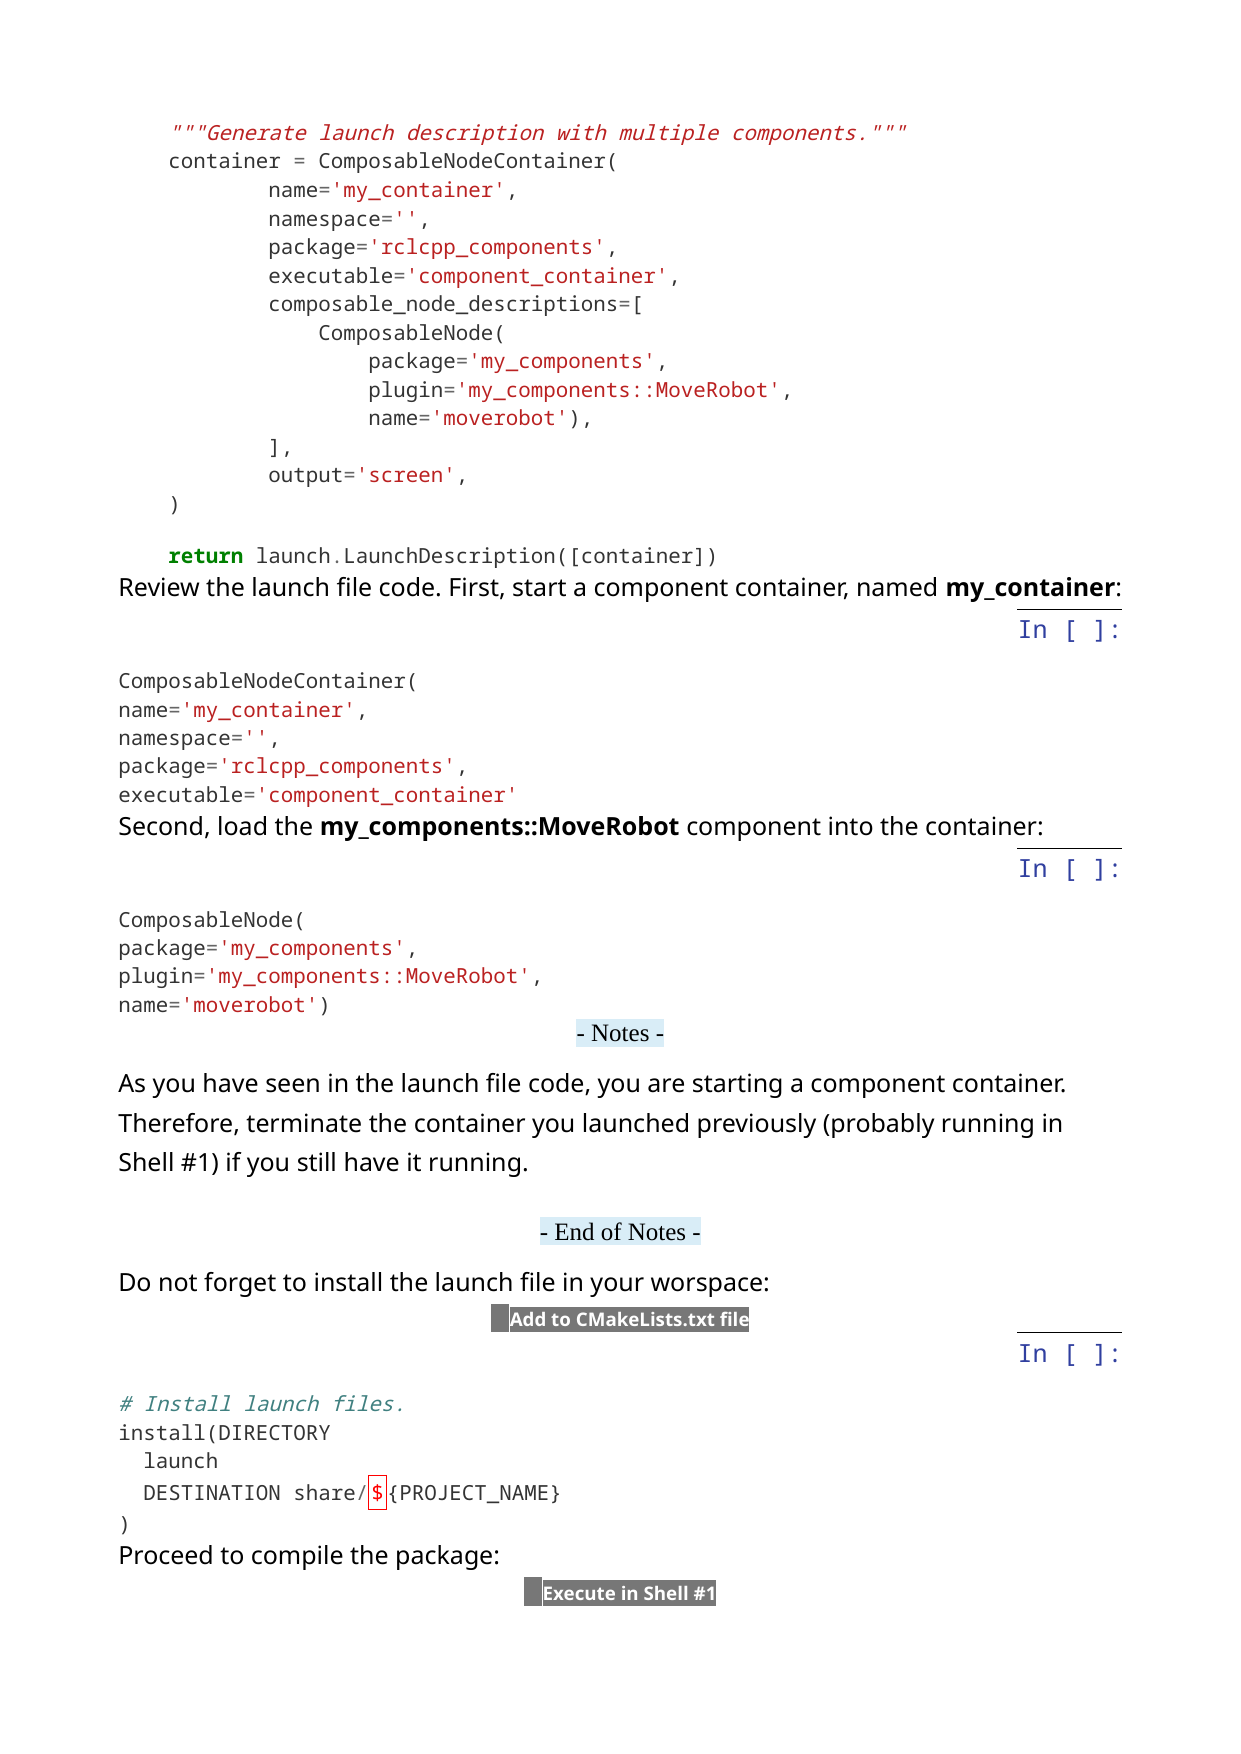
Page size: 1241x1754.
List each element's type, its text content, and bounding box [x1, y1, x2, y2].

text container = ComposableNodeContainer( [118, 147, 1122, 175]
text ComposableNode( [118, 905, 1122, 933]
text # Install launch files. [118, 1389, 1122, 1418]
text name='my_container', [118, 695, 1122, 723]
text output='screen', [118, 461, 1122, 489]
text namespace='', [118, 204, 1122, 232]
text executable='component_container' [118, 780, 1122, 808]
text ComposableNodeContainer( [118, 666, 1122, 695]
text name='my_container', [118, 175, 1122, 204]
text In [ ]: [118, 609, 1122, 646]
text $ [369, 1476, 386, 1509]
text name='moverobot') [118, 990, 1122, 1018]
text ], [118, 432, 1122, 461]
text In [ ]: [118, 1332, 1122, 1369]
text package='rclcpp_components', [118, 752, 1122, 780]
text launch [118, 1446, 1122, 1475]
text package='my_components', [118, 933, 1122, 962]
text Review the launch file code. First, start a component container, named my_container: [118, 570, 1122, 604]
text DESTINATION share/ [118, 1475, 368, 1509]
text package='my_components', [118, 346, 1122, 375]
text Do not forget to install the launch file in your worspace: [118, 1264, 1122, 1298]
text - Notes - [118, 1018, 1122, 1047]
text ) [118, 1509, 1122, 1538]
text install(DIRECTORY [118, 1418, 1122, 1446]
text Execute in Shell #1 [118, 1577, 1122, 1606]
text Add to CMakeLists.txt file [118, 1303, 1122, 1332]
text plugin='my_components::MoveRobot', [118, 375, 1122, 403]
text """Generate launch description with multiple components.""" [118, 118, 1122, 147]
text plugin='my_components::MoveRobot', [118, 962, 1122, 990]
text In [ ]: [118, 848, 1122, 885]
text namespace='', [118, 723, 1122, 752]
text ) [118, 489, 1122, 518]
text composable_node_descriptions=[ [118, 289, 1122, 318]
text name='moverobot'), [118, 403, 1122, 432]
text executable='component_container', [118, 261, 1122, 289]
text package='rclcpp_components', [118, 232, 1122, 261]
text {PROJECT_NAME} [387, 1475, 1122, 1509]
text Proceed to compile the package: [118, 1538, 1122, 1572]
text - End of Notes - [118, 1217, 1122, 1245]
text As you have seen in the launch file code, you are starting a component container. Therefore, terminate the container you launched previously (probably running in Shell #1) if you still have it running. [118, 1066, 1122, 1178]
text return launch.LaunchDescription([container]) [118, 541, 1122, 570]
text Second, load the my_components::MoveRobot component into the container: [118, 808, 1122, 842]
text ComposableNode( [118, 318, 1122, 346]
